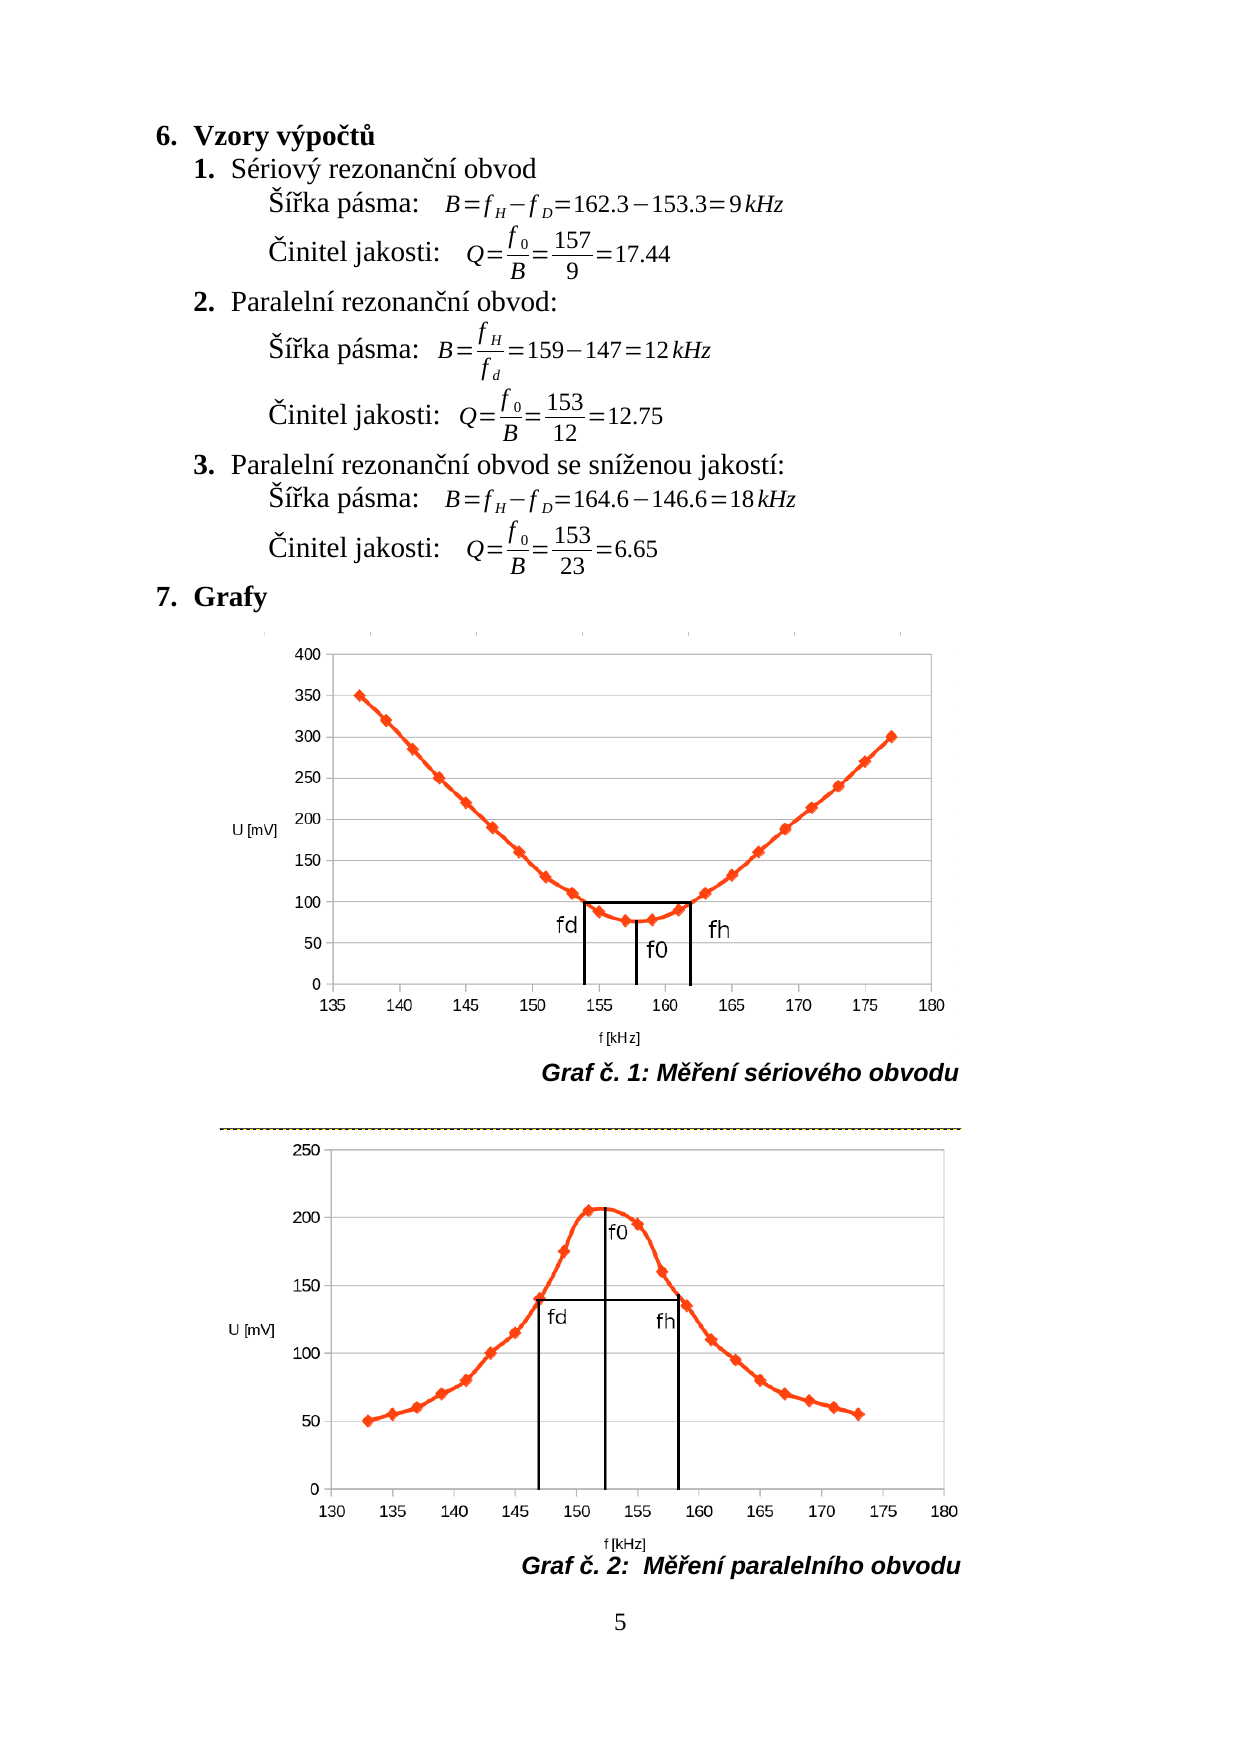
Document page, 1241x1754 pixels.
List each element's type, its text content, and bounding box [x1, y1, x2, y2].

list Vzory výpočtů [156, 118, 1122, 152]
list Paralelní rezonanční obvod: [193, 284, 1122, 318]
picture [222, 632, 960, 1058]
list Grafy [156, 579, 1122, 613]
list Činitel jakosti: [231, 384, 1122, 447]
text Graf č. 1: Měření sériového obvodu [223, 1058, 959, 1086]
list Šířka pásma: [231, 185, 1122, 222]
list Činitel jakosti: [231, 222, 1122, 284]
list Paralelní rezonanční obvod se sníženou jakostí: [193, 447, 1122, 480]
picture [219, 1128, 962, 1552]
list Šířka pásma: [231, 318, 1122, 384]
text Graf č. 2: Měření paralelního obvodu [219, 1552, 961, 1580]
list Sériový rezonanční obvod [193, 152, 1122, 185]
list Činitel jakosti: [231, 517, 1122, 579]
list Šířka pásma: [231, 480, 1122, 517]
